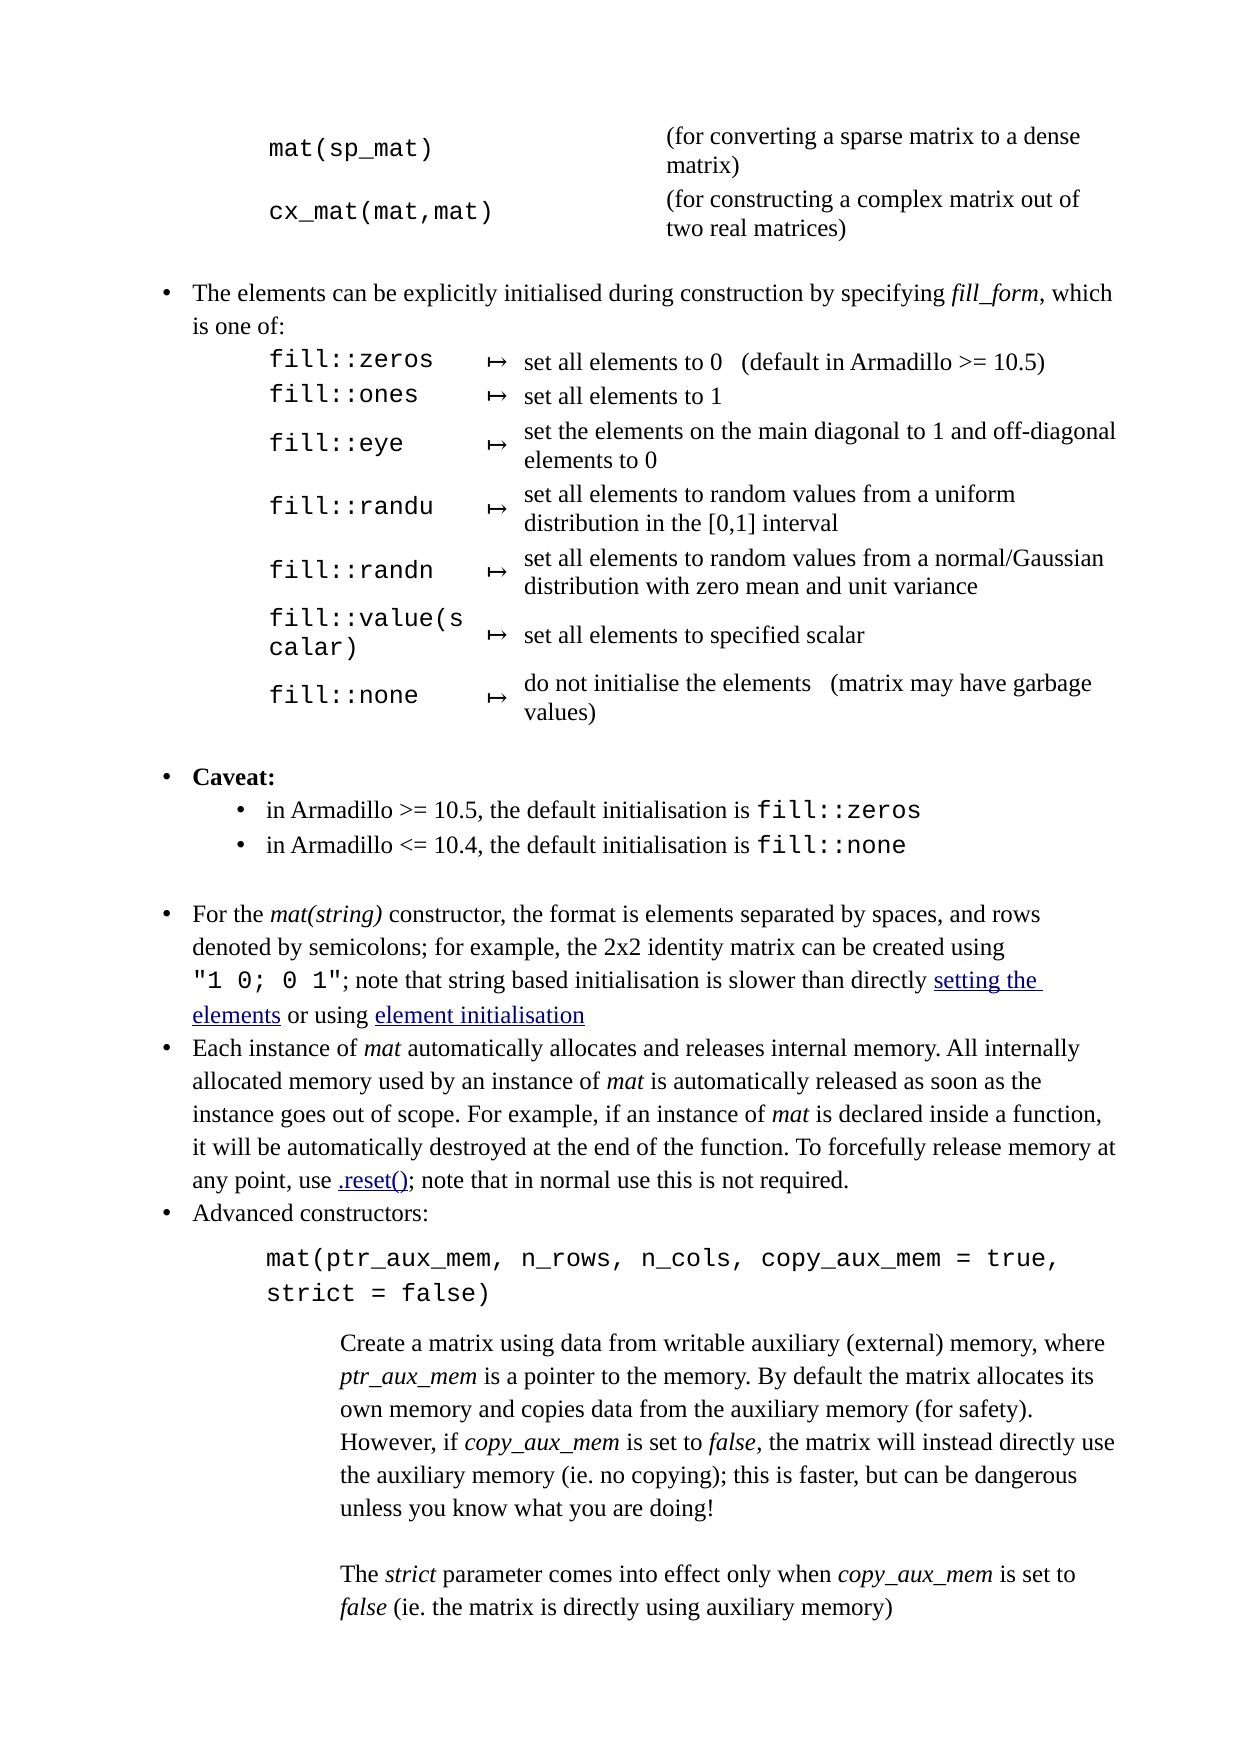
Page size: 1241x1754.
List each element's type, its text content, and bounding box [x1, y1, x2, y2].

table_header ↦ [477, 344, 521, 378]
table_cell ↦ [477, 666, 521, 729]
table_cell fill::randu [266, 476, 477, 540]
table_cell fill::none [266, 666, 477, 729]
table_cell fill::eye [266, 413, 477, 476]
table_cell [648, 118, 663, 181]
table_cell ↦ [477, 476, 521, 540]
list Each instance of mat automatically allocates and releases internal memory. All internally allocated memory used by an instance of mat is automatically released as soon as the instance goes out of scope. For example, if an instance of mat is declared inside a function, it will be automatically destroyed at the end of the function. To forcefully release memory at any point, use .reset(); note that in normal use this is not required. [162, 1033, 1122, 1194]
list For the mat(string) constructor, the format is elements separated by spaces, and rows denoted by semicolons; for example, the 2x2 identity matrix can be created using "1 0; 0 1"; note that string based initialisation is slower than directly setting the elements or using element initialisation [162, 899, 1122, 1029]
table_cell (for constructing a complex matrix out of two real matrices) [663, 181, 1122, 245]
table_cell do not initialise the elements (matrix may have garbage values) [521, 666, 1122, 729]
table_cell set all elements to random values from a normal/Gaussian distribution with zero mean and unit variance [521, 540, 1122, 603]
table_cell [648, 181, 663, 245]
table_cell ↦ [477, 379, 521, 413]
table_cell fill::randn [266, 540, 477, 603]
table_header set all elements to 0 (default in Armadillo >= 10.5) [521, 344, 1122, 378]
table_cell fill::ones [266, 379, 477, 413]
table_cell ↦ [477, 413, 521, 476]
table_cell set all elements to 1 [521, 379, 1122, 413]
table_header fill::zeros [266, 344, 477, 378]
table_cell ↦ [477, 603, 521, 666]
list Create a matrix using data from writable auxiliary (external) memory, where ptr_aux_mem is a pointer to the memory. By default the matrix allocates its own memory and copies data from the auxiliary memory (for safety). However, if copy_aux_mem is set to false, the matrix will instead directly use the auxiliary memory (ie. no copying); this is faster, but can be dangerous unless you know what you are doing! The strict parameter comes into effect only when copy_aux_mem is set to false (ie. the matrix is directly using auxiliary memory) [310, 1328, 1122, 1621]
list mat(ptr_aux_mem, n_rows, n_cols, copy_aux_mem = true, strict = false) [236, 1246, 1122, 1309]
table_cell fill::value(scalar) [266, 603, 477, 666]
table_cell cx_mat(mat,mat) [266, 181, 648, 245]
table_cell set all elements to specified scalar [521, 603, 1122, 666]
table_cell (for converting a sparse matrix to a dense matrix) [663, 118, 1122, 181]
list in Armadillo >= 10.5, the default initialisation is fill::zeros [236, 795, 1122, 826]
list in Armadillo <= 10.4, the default initialisation is fill::none [236, 830, 1122, 861]
table_cell set all elements to random values from a uniform distribution in the [0,1] interval [521, 476, 1122, 540]
table_cell mat(sp_mat) [266, 118, 648, 181]
table_cell set the elements on the main diagonal to 1 and off-diagonal elements to 0 [521, 413, 1122, 476]
list Caveat: [162, 762, 1122, 791]
table_cell ↦ [477, 540, 521, 603]
list The elements can be explicitly initialised during construction by specifying fill_form, which is one of: [162, 278, 1122, 339]
list Advanced constructors: [162, 1198, 1122, 1227]
